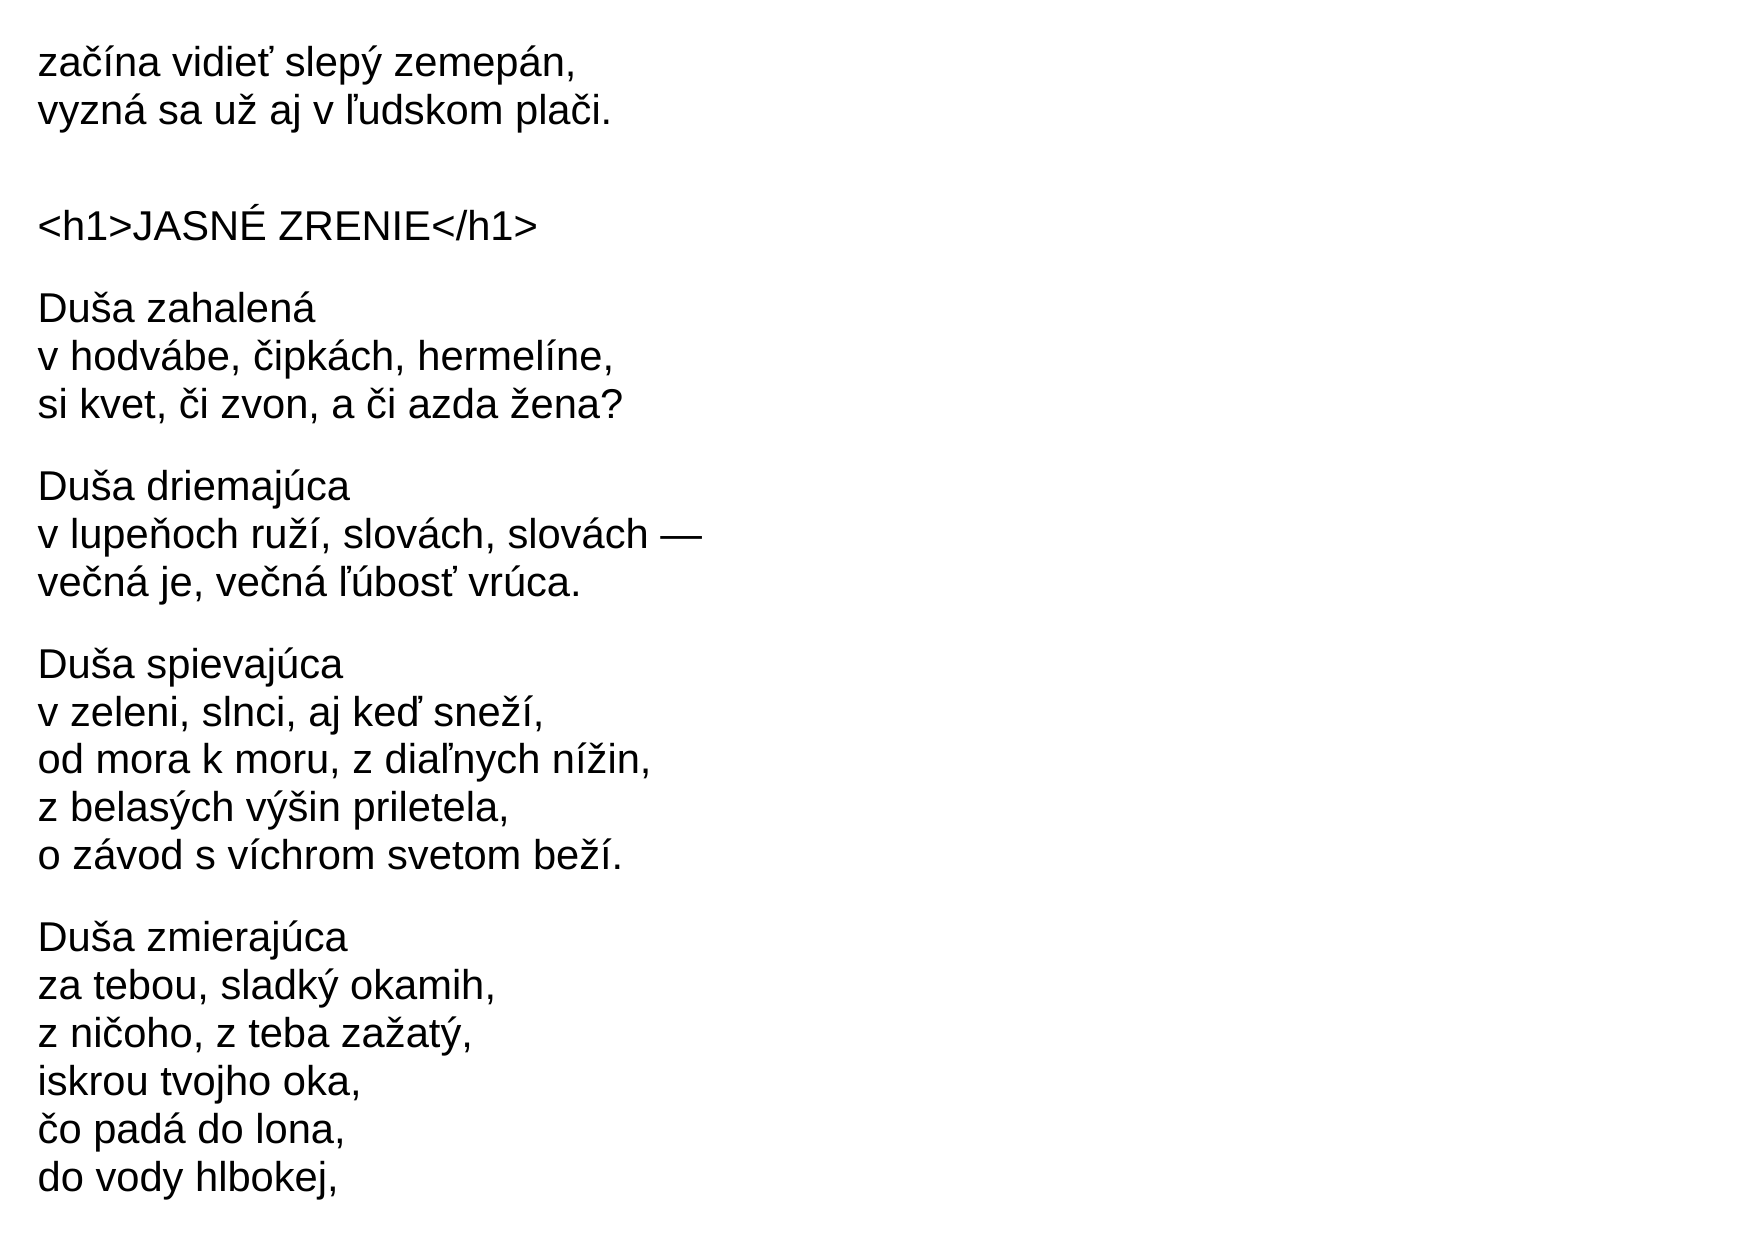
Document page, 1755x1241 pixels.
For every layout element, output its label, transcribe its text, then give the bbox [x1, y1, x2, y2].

text začína vidieť slepý zemepán, [37, 37, 1717, 85]
text si kvet, či zvon, a či azda žena? [37, 379, 1717, 427]
text večná je, večná ľúbosť vrúca. [37, 557, 1717, 605]
text Duša zahalená [37, 283, 1717, 331]
text z ničoho, z teba zažatý, [37, 1008, 1717, 1056]
text o závod s víchrom svetom beží. [37, 831, 1717, 879]
text v zeleni, slnci, aj keď sneží, [37, 687, 1717, 735]
text čo padá do lona, [37, 1104, 1717, 1152]
text v hodvábe, čipkách, hermelíne, [37, 331, 1717, 379]
text do vody hlbokej, [37, 1152, 1717, 1200]
text od mora k moru, z diaľnych nížin, [37, 735, 1717, 783]
text za tebou, sladký okamih, [37, 961, 1717, 1008]
text <h1>JASNÉ ZRENIE</h1> [37, 201, 1717, 249]
text Duša zmierajúca [37, 913, 1717, 961]
text vyzná sa už aj v ľudskom plači. [37, 85, 1717, 133]
text iskrou tvojho oka, [37, 1056, 1717, 1104]
text Duša driemajúca [37, 461, 1717, 509]
text v lupeňoch ruží, slovách, slovách — [37, 509, 1717, 557]
text z belasých výšin priletela, [37, 783, 1717, 831]
text Duša spievajúca [37, 639, 1717, 687]
